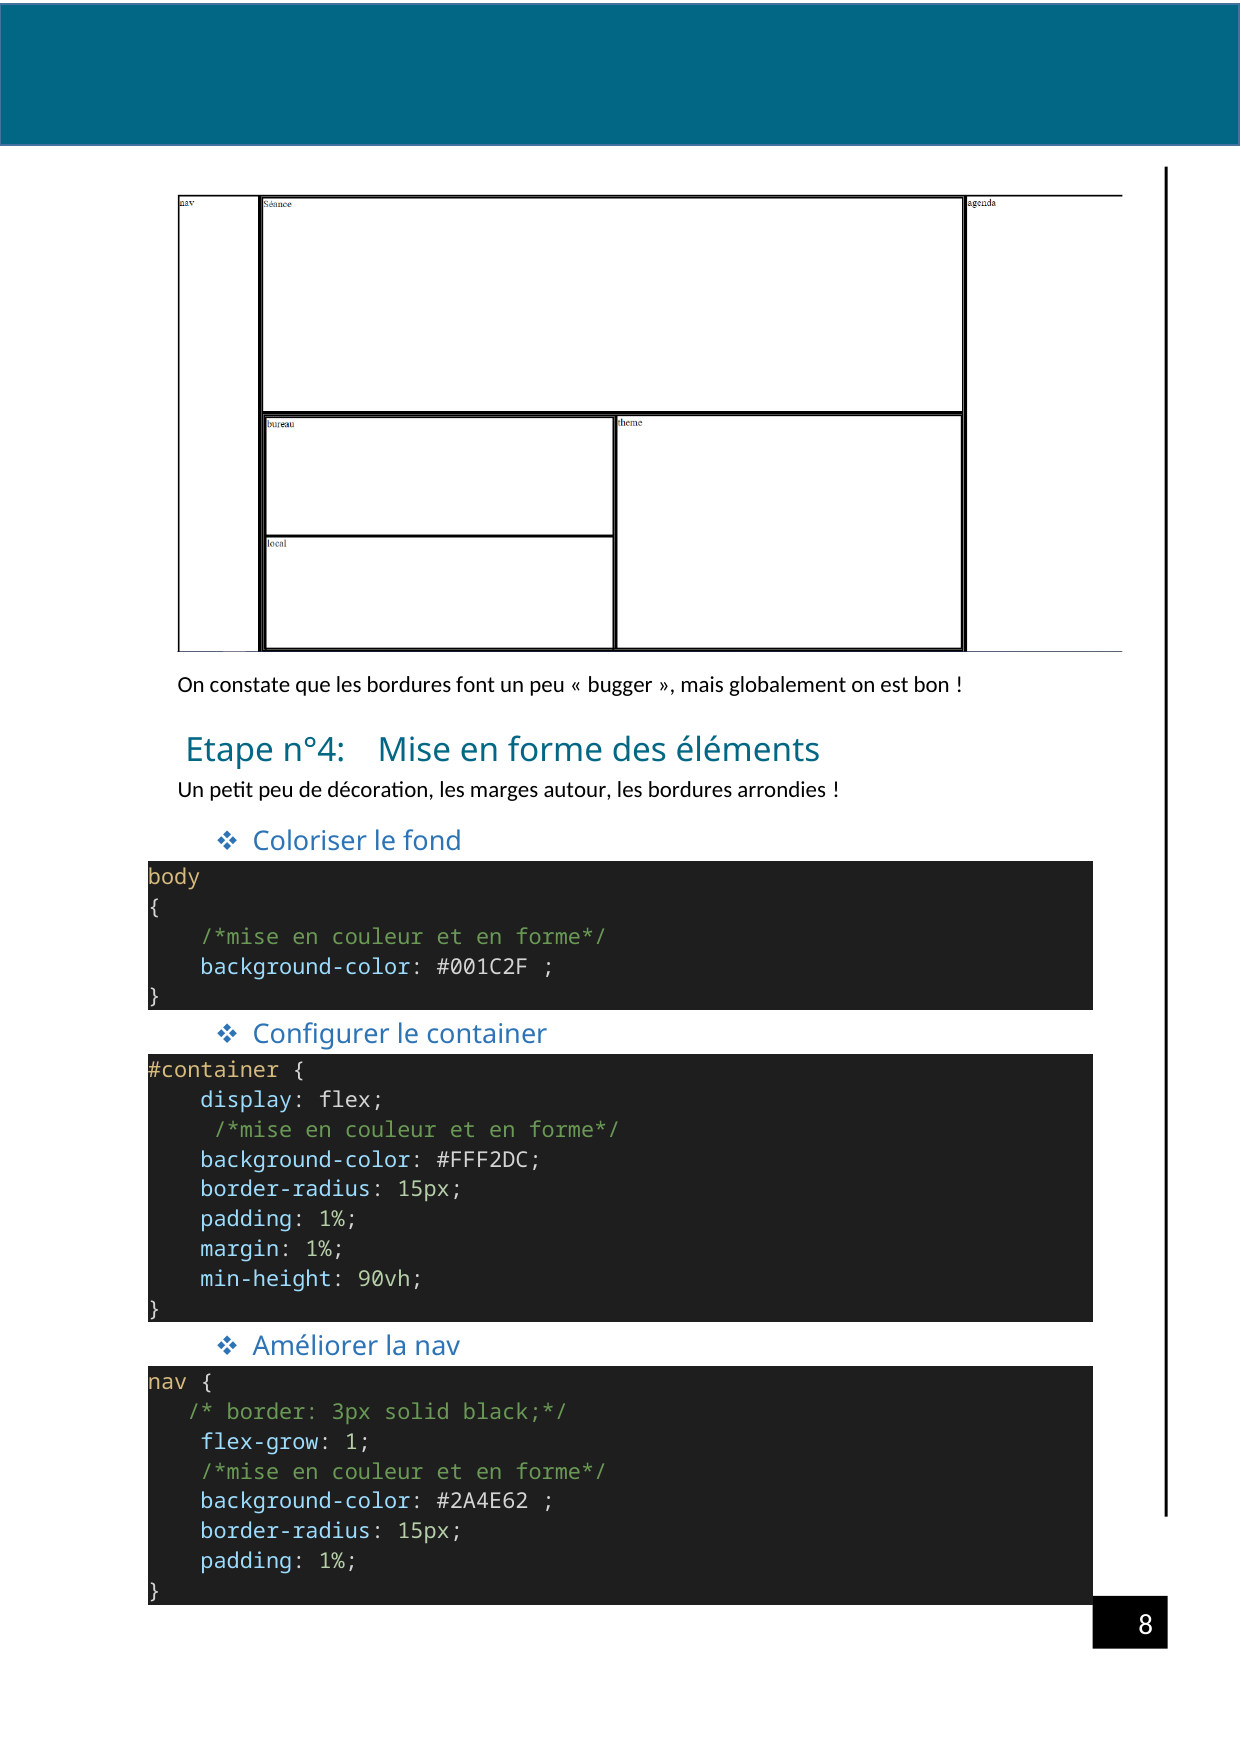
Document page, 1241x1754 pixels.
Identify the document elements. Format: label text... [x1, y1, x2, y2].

text min-height: 90vh; [148, 1263, 1093, 1293]
text #container { [148, 1054, 1093, 1084]
text { [148, 891, 1093, 921]
text body [148, 861, 1093, 891]
subtitle Améliorer la nav [215, 1327, 1093, 1363]
text /*mise en couleur et en forme*/ [148, 1456, 1093, 1486]
text /*mise en couleur et en forme*/ [148, 1114, 1093, 1144]
text border-radius: 15px; [148, 1515, 1093, 1545]
text On constate que les bordures font un peu « bugger », mais globalement on est bon ! [148, 671, 1093, 698]
text display: flex; [148, 1084, 1093, 1114]
text } [148, 981, 1093, 1010]
text /* border: 3px solid black;*/ [148, 1396, 1093, 1426]
text Un petit peu de décoration, les marges autour, les bordures arrondies ! [148, 775, 1093, 803]
subtitle Configurer le container [215, 1014, 1093, 1051]
text flex-grow: 1; [148, 1426, 1093, 1456]
text /*mise en couleur et en forme*/ [148, 921, 1093, 951]
text background-color: #2A4E62 ; [148, 1486, 1093, 1515]
text margin: 1%; [148, 1233, 1093, 1263]
subtitle Coloriser le fond [215, 822, 1093, 858]
text padding: 1%; [148, 1545, 1093, 1575]
text padding: 1%; [148, 1203, 1093, 1233]
text background-color: #001C2F ; [148, 951, 1093, 981]
subtitle Mise en forme des éléments [185, 726, 1093, 771]
text border-radius: 15px; [148, 1173, 1093, 1203]
text background-color: #FFF2DC; [148, 1144, 1093, 1173]
text nav { [148, 1366, 1093, 1396]
picture [177, 194, 1123, 652]
text } [148, 1293, 1093, 1322]
text } [148, 1575, 1093, 1605]
